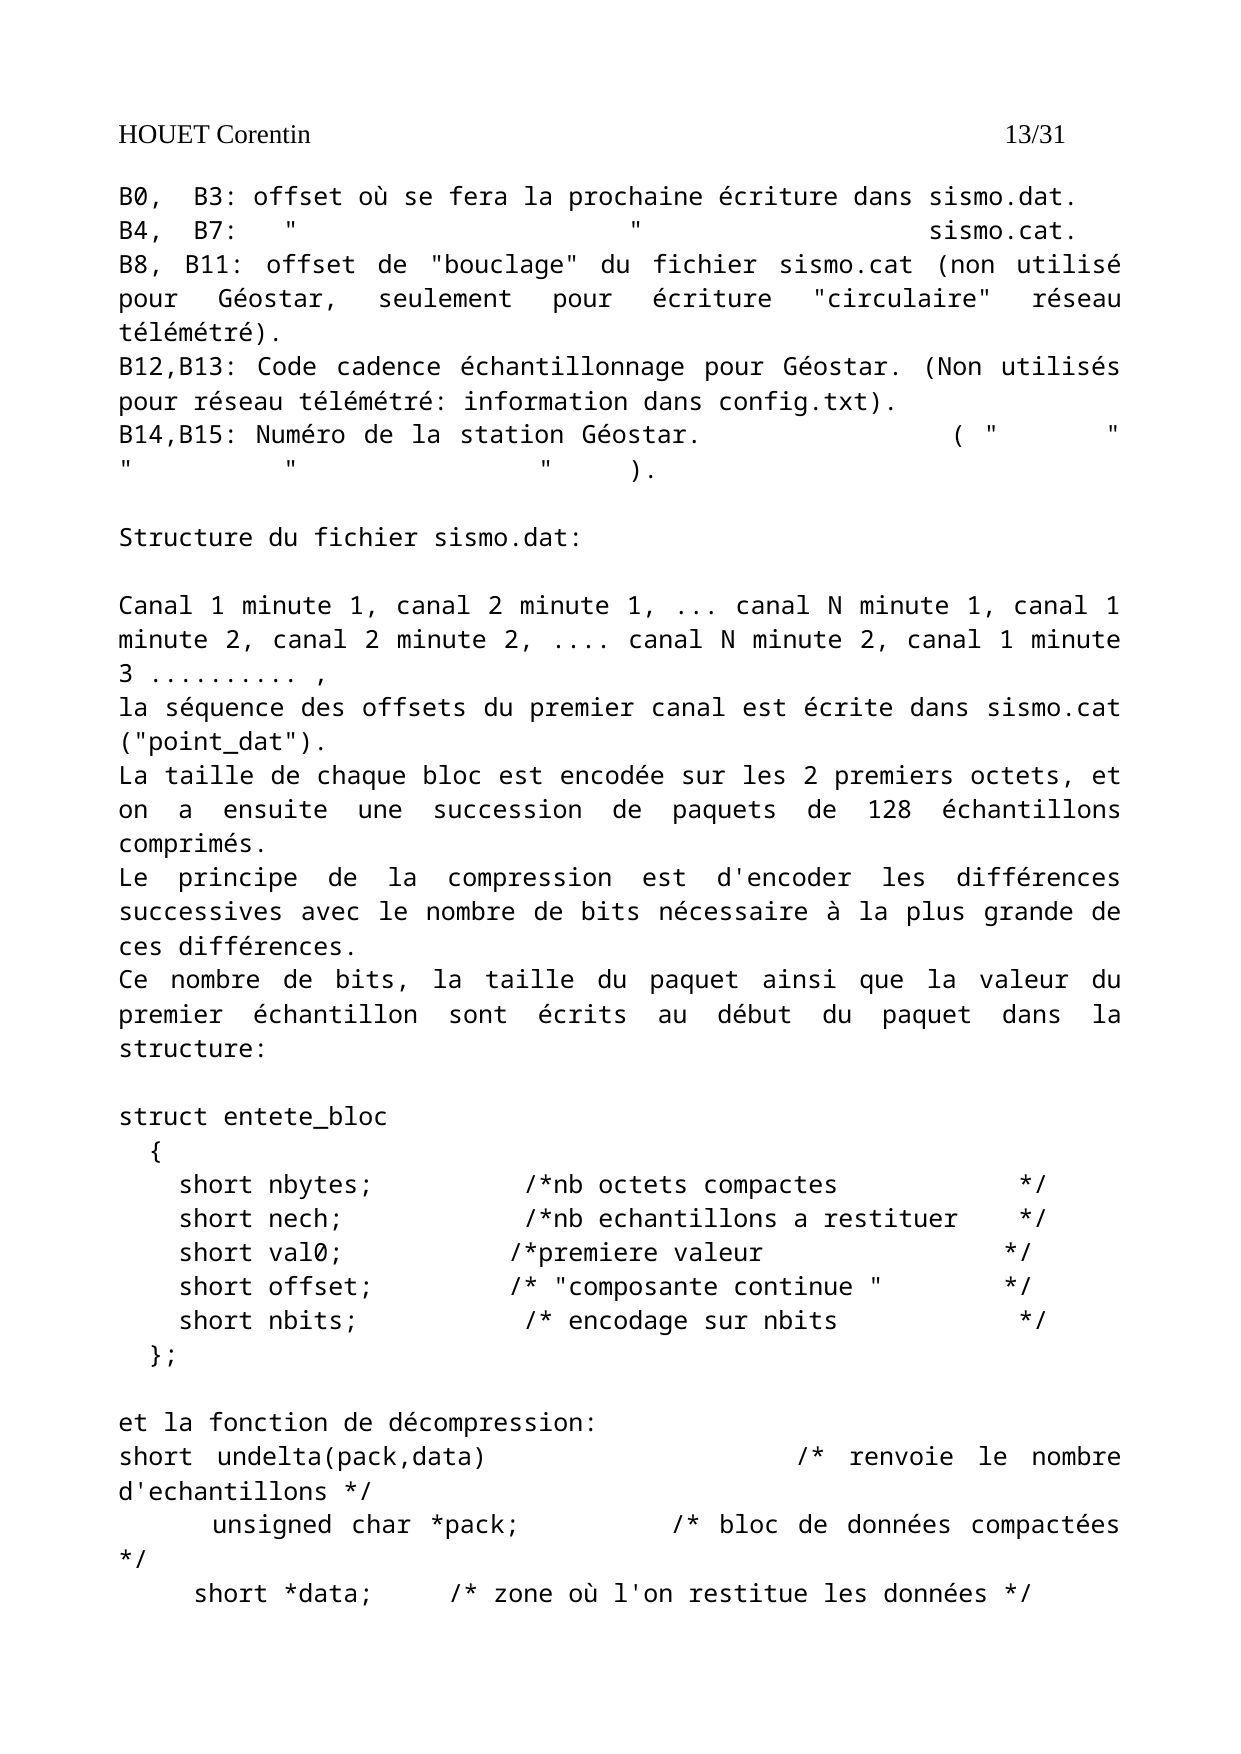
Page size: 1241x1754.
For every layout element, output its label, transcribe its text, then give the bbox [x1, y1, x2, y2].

text short val0; /*premiere valeur */ [118, 1235, 1122, 1269]
text Ce nombre de bits, la taille du paquet ainsi que la valeur du premier échantillon sont écrits au début du paquet dans la structure: [118, 962, 1122, 1064]
text B0, B3: offset où se fera la prochaine écriture dans sismo.dat. [118, 179, 1122, 213]
text La taille de chaque bloc est encodée sur les 2 premiers octets, et on a ensuite une succession de paquets de 128 échantillons comprimés. [118, 758, 1122, 860]
text Le principe de la compression est d'encoder les différences successives avec le nombre de bits nécessaire à la plus grande de ces différences. [118, 860, 1122, 962]
text short offset; /* "composante continue " */ [118, 1269, 1122, 1303]
text short nbytes; /*nb octets compactes */ [118, 1167, 1122, 1201]
text short nech; /*nb echantillons a restituer */ [118, 1201, 1122, 1235]
text short *data; /* zone où l'on restitue les données */ [118, 1575, 1122, 1609]
text B8, B11: offset de "bouclage" du fichier sismo.cat (non utilisé pour Géostar, seulement pour écriture "circulaire" réseau télémétré). [118, 247, 1122, 349]
text la séquence des offsets du premier canal est écrite dans sismo.cat ("point_dat"). [118, 690, 1122, 758]
text short undelta(pack,data) /* renvoie le nombre d'echantillons */ [118, 1439, 1122, 1507]
text B12,B13: Code cadence échantillonnage pour Géostar. (Non utilisés pour réseau télémétré: information dans config.txt). [118, 349, 1122, 417]
text { [118, 1132, 1122, 1167]
text struct entete_bloc [118, 1098, 1122, 1132]
text et la fonction de décompression: [118, 1405, 1122, 1439]
text }; [118, 1337, 1122, 1371]
text unsigned char *pack; /* bloc de données compactées */ [118, 1507, 1122, 1575]
text B14,B15: Numéro de la station Géostar. ( " " " " " ). [118, 417, 1122, 485]
text B4, B7: " " sismo.cat. [118, 213, 1122, 247]
text Canal 1 minute 1, canal 2 minute 1, ... canal N minute 1, canal 1 minute 2, canal 2 minute 2, .... canal N minute 2, canal 1 minute 3 .......... , [118, 587, 1122, 690]
text Structure du fichier sismo.dat: [118, 519, 1122, 553]
text short nbits; /* encodage sur nbits */ [118, 1303, 1122, 1337]
